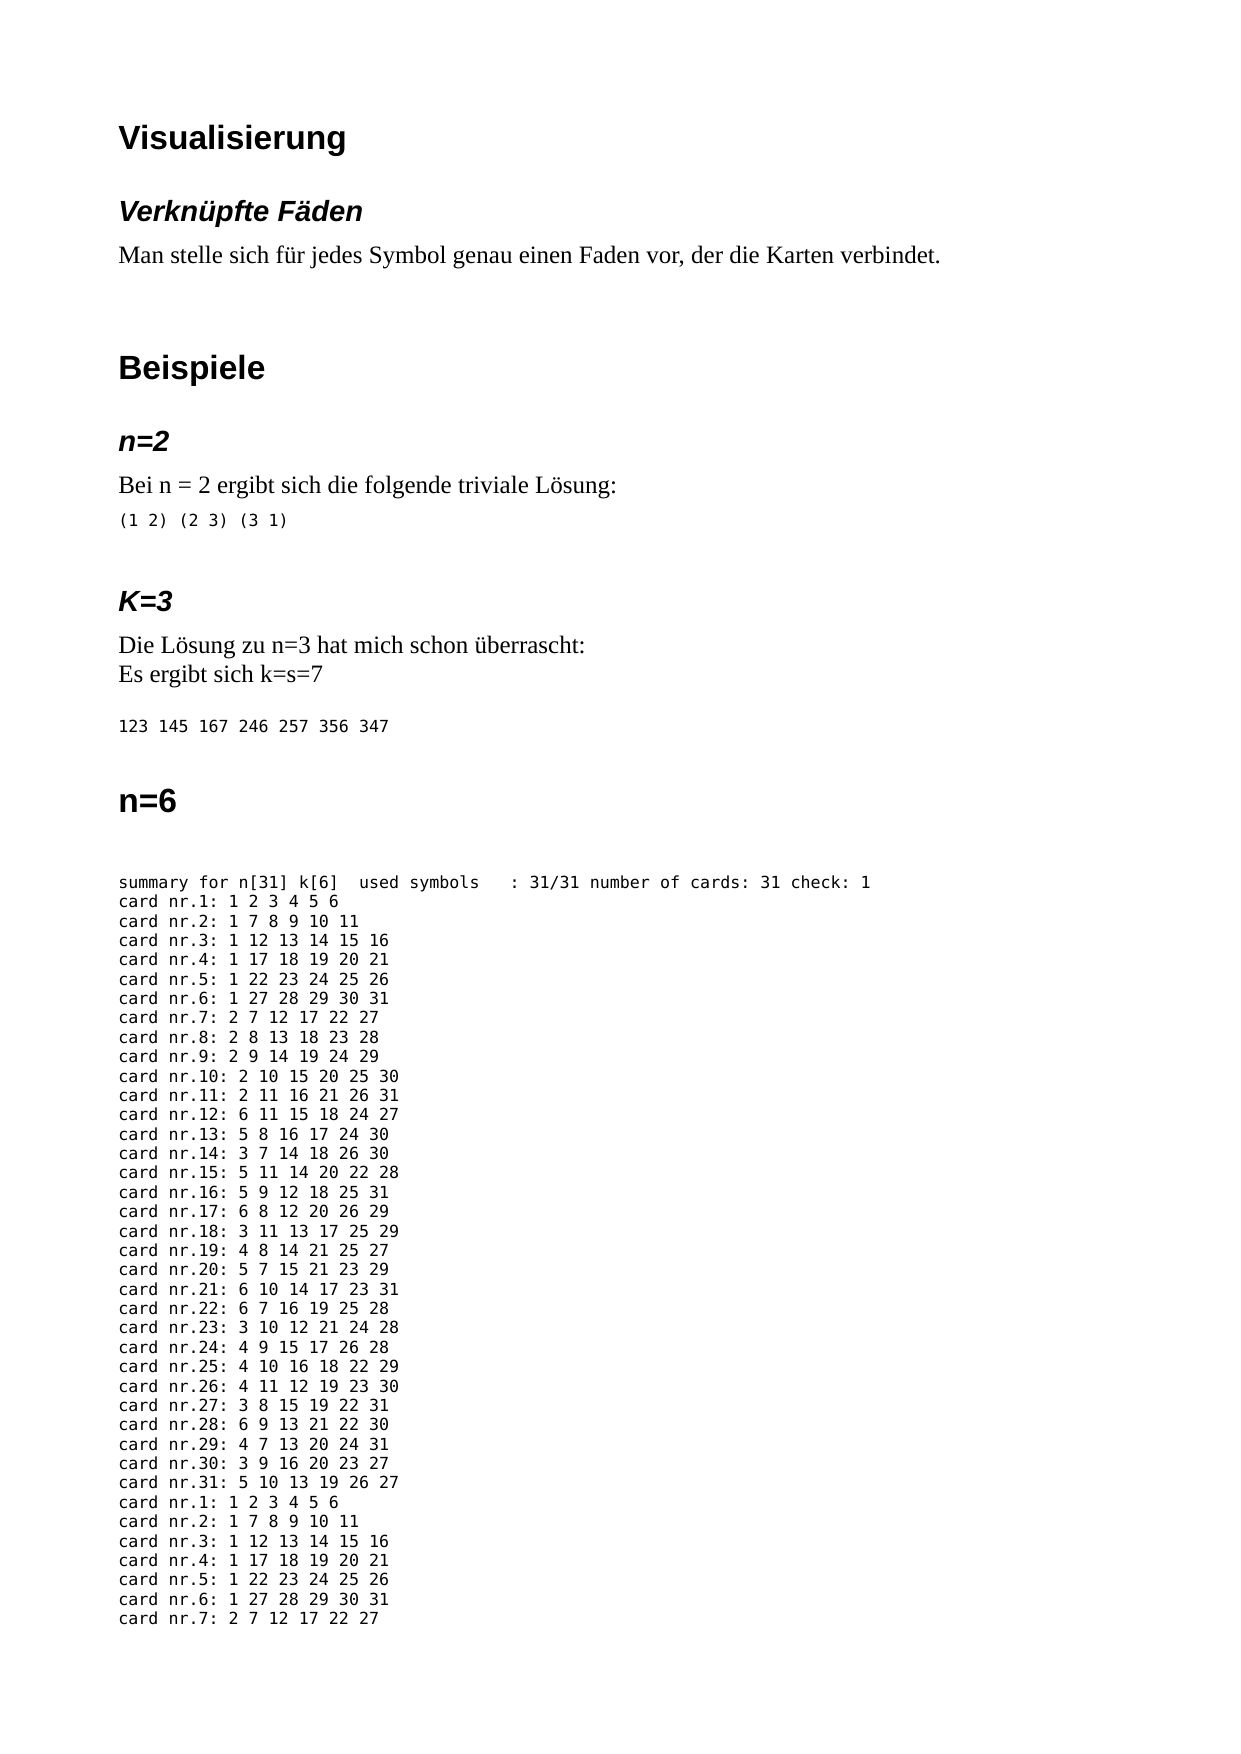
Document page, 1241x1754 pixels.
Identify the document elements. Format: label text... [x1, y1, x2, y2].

text card nr.2: 1 7 8 9 10 11 [118, 1512, 1122, 1532]
text card nr.11: 2 11 16 21 26 31 [118, 1086, 1122, 1105]
text card nr.6: 1 27 28 29 30 31 [118, 989, 1122, 1008]
text card nr.15: 5 11 14 20 22 28 [118, 1163, 1122, 1183]
text card nr.22: 6 7 16 19 25 28 [118, 1299, 1122, 1318]
subtitle Verknüpfte Fäden [118, 194, 1122, 228]
subtitle K=3 [118, 584, 1122, 618]
text card nr.1: 1 2 3 4 5 6 [118, 1493, 1122, 1512]
text card nr.5: 1 22 23 24 25 26 [118, 1570, 1122, 1590]
text card nr.10: 2 10 15 20 25 30 [118, 1067, 1122, 1086]
text card nr.28: 6 9 13 21 22 30 [118, 1415, 1122, 1435]
text card nr.3: 1 12 13 14 15 16 [118, 1532, 1122, 1551]
text Die Lösung zu n=3 hat mich schon überrascht: [118, 630, 1122, 659]
text card nr.27: 3 8 15 19 22 31 [118, 1396, 1122, 1415]
text Bei n = 2 ergibt sich die folgende triviale Lösung: [118, 470, 1122, 499]
text Es ergibt sich k=s=7 [118, 659, 1122, 688]
subtitle Beispiele [118, 348, 1122, 386]
text card nr.6: 1 27 28 29 30 31 [118, 1590, 1122, 1609]
text card nr.30: 3 9 16 20 23 27 [118, 1454, 1122, 1473]
subtitle n=6 [118, 780, 1122, 819]
text card nr.7: 2 7 12 17 22 27 [118, 1609, 1122, 1628]
text card nr.3: 1 12 13 14 15 16 [118, 931, 1122, 950]
subtitle n=2 [118, 424, 1122, 457]
text summary for n[31] k[6] used symbols : 31/31 number of cards: 31 check: 1 [118, 873, 1122, 892]
subtitle Visualisierung [118, 118, 1122, 157]
text card nr.18: 3 11 13 17 25 29 [118, 1222, 1122, 1241]
text card nr.7: 2 7 12 17 22 27 [118, 1008, 1122, 1028]
text card nr.31: 5 10 13 19 26 27 [118, 1473, 1122, 1493]
text card nr.4: 1 17 18 19 20 21 [118, 1551, 1122, 1570]
text card nr.26: 4 11 12 19 23 30 [118, 1377, 1122, 1396]
text Man stelle sich für jedes Symbol genau einen Faden vor, der die Karten verbindet. [118, 240, 1122, 269]
text card nr.1: 1 2 3 4 5 6 [118, 892, 1122, 912]
text card nr.5: 1 22 23 24 25 26 [118, 970, 1122, 989]
text card nr.23: 3 10 12 21 24 28 [118, 1318, 1122, 1338]
text card nr.17: 6 8 12 20 26 29 [118, 1202, 1122, 1222]
text card nr.2: 1 7 8 9 10 11 [118, 912, 1122, 931]
text card nr.8: 2 8 13 18 23 28 [118, 1028, 1122, 1047]
text card nr.4: 1 17 18 19 20 21 [118, 950, 1122, 970]
text card nr.24: 4 9 15 17 26 28 [118, 1338, 1122, 1357]
text card nr.9: 2 9 14 19 24 29 [118, 1047, 1122, 1067]
text (1 2) (2 3) (3 1) [118, 511, 1122, 531]
text card nr.14: 3 7 14 18 26 30 [118, 1144, 1122, 1163]
text card nr.16: 5 9 12 18 25 31 [118, 1183, 1122, 1202]
text 123 145 167 246 257 356 347 [118, 717, 1122, 736]
text card nr.13: 5 8 16 17 24 30 [118, 1125, 1122, 1144]
text card nr.12: 6 11 15 18 24 27 [118, 1105, 1122, 1125]
text card nr.21: 6 10 14 17 23 31 [118, 1280, 1122, 1299]
text card nr.25: 4 10 16 18 22 29 [118, 1357, 1122, 1377]
text card nr.19: 4 8 14 21 25 27 [118, 1241, 1122, 1260]
text card nr.29: 4 7 13 20 24 31 [118, 1435, 1122, 1454]
text card nr.20: 5 7 15 21 23 29 [118, 1260, 1122, 1280]
